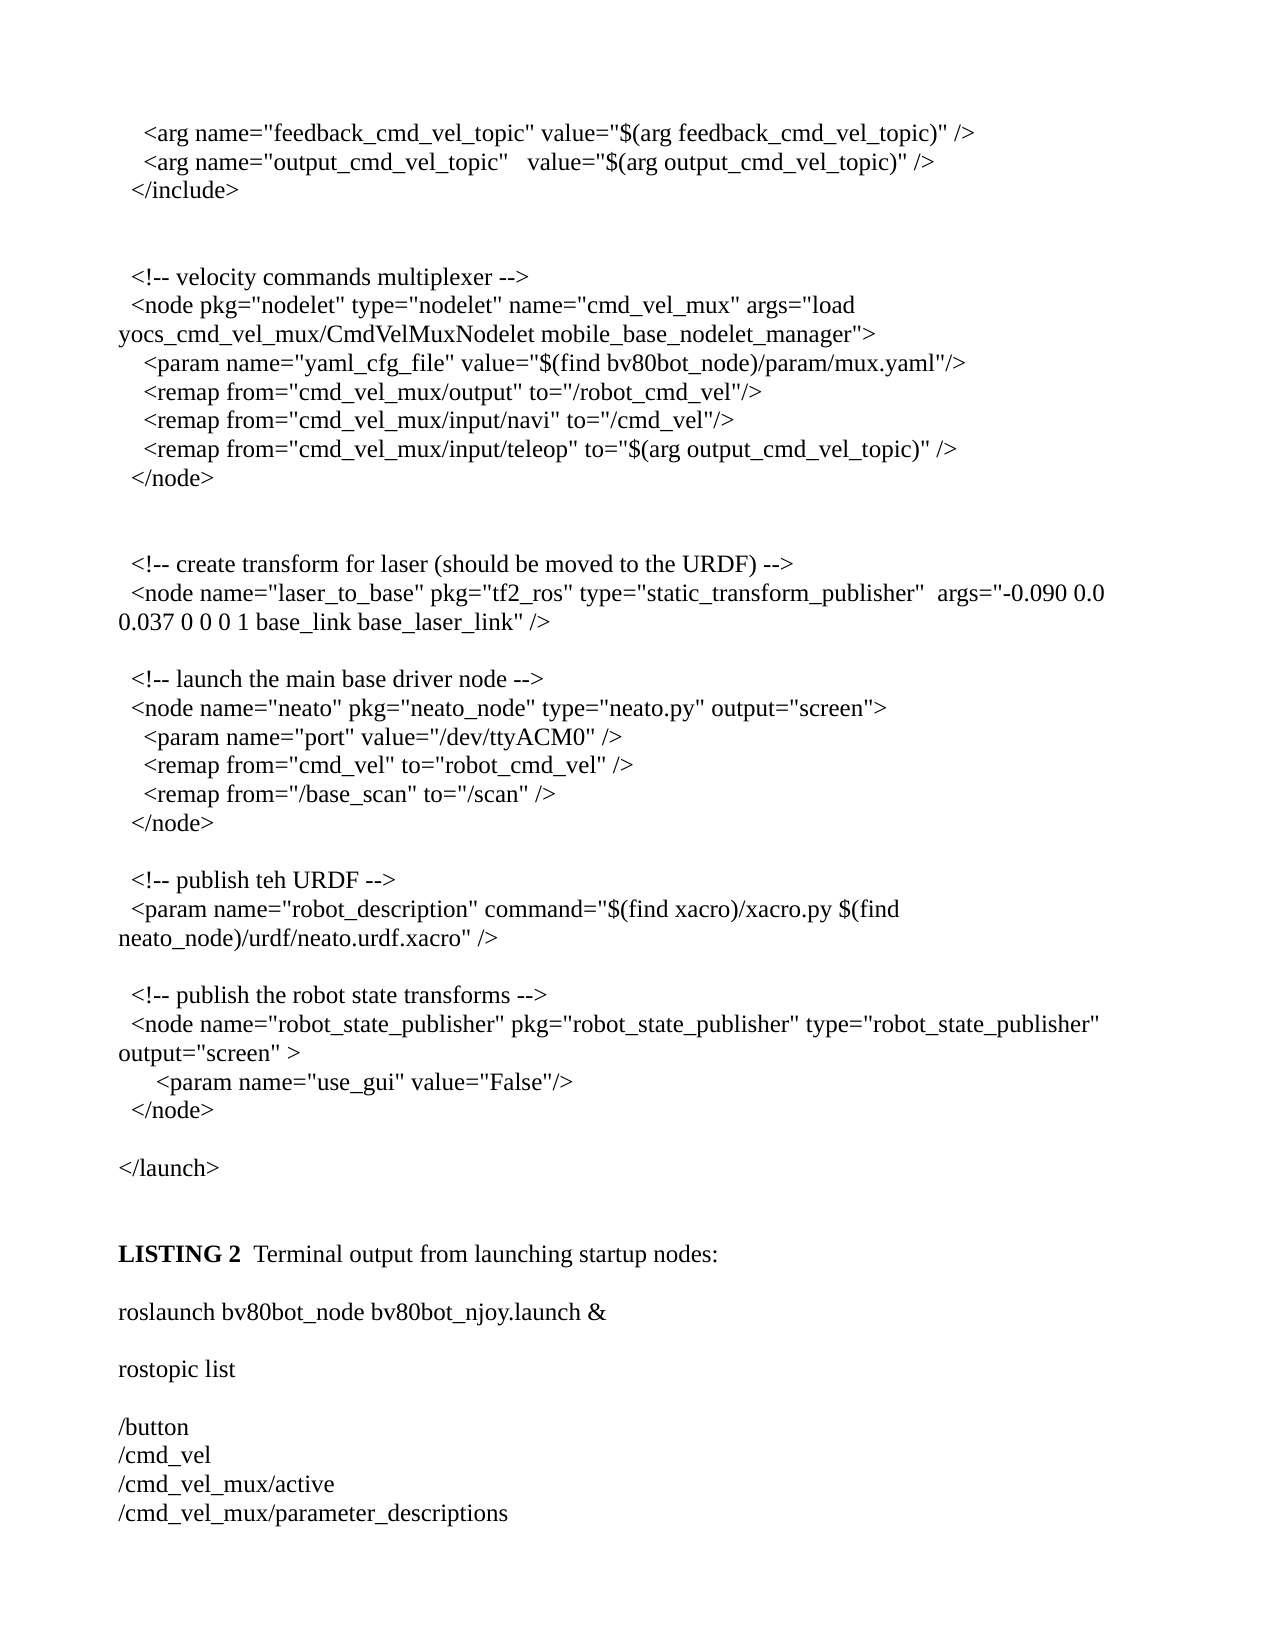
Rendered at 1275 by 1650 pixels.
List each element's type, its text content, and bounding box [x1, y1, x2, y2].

text <node name="laser_to_base" pkg="tf2_ros" type="static_transform_publisher" args="-0.090 0.0 0.037 0 0 0 1 base_link base_laser_link" /> [118, 578, 1157, 636]
text </node> [118, 1096, 1157, 1124]
text <remap from="cmd_vel_mux/input/navi" to="/cmd_vel"/> [118, 406, 1157, 434]
text </node> [118, 463, 1157, 492]
text /cmd_vel_mux/parameter_descriptions [118, 1498, 1157, 1527]
text LISTING 2 Terminal output from launching startup nodes: [118, 1239, 1157, 1268]
text <remap from="cmd_vel" to="robot_cmd_vel" /> [118, 751, 1157, 779]
text <arg name="output_cmd_vel_topic" value="$(arg output_cmd_vel_topic)" /> [118, 147, 1157, 176]
text </node> [118, 808, 1157, 837]
text <remap from="cmd_vel_mux/output" to="/robot_cmd_vel"/> [118, 377, 1157, 406]
text </include> [118, 176, 1157, 204]
text <!-- launch the main base driver node --> [118, 664, 1157, 693]
text <param name="yaml_cfg_file" value="$(find bv80bot_node)/param/mux.yaml"/> [118, 348, 1157, 377]
text <remap from="/base_scan" to="/scan" /> [118, 779, 1157, 808]
text <arg name="feedback_cmd_vel_topic" value="$(arg feedback_cmd_vel_topic)" /> [118, 118, 1157, 147]
text <node name="robot_state_publisher" pkg="robot_state_publisher" type="robot_state_publisher" output="screen" > [118, 1009, 1157, 1067]
text /cmd_vel_mux/active [118, 1469, 1157, 1498]
text rostopic list [118, 1354, 1157, 1383]
text <!-- velocity commands multiplexer --> [118, 262, 1157, 291]
text <param name="use_gui" value="False"/> [118, 1067, 1157, 1096]
text /cmd_vel [118, 1441, 1157, 1469]
text <param name="port" value="/dev/ttyACM0" /> [118, 722, 1157, 751]
text <!-- create transform for laser (should be moved to the URDF) --> [118, 549, 1157, 578]
text <!-- publish the robot state transforms --> [118, 981, 1157, 1009]
text <node pkg="nodelet" type="nodelet" name="cmd_vel_mux" args="load yocs_cmd_vel_mux/CmdVelMuxNodelet mobile_base_nodelet_manager"> [118, 291, 1157, 348]
text /button [118, 1412, 1157, 1441]
text roslaunch bv80bot_node bv80bot_njoy.launch & [118, 1297, 1157, 1326]
text </launch> [118, 1153, 1157, 1182]
text <node name="neato" pkg="neato_node" type="neato.py" output="screen"> [118, 693, 1157, 722]
text <!-- publish teh URDF --> [118, 866, 1157, 894]
text <param name="robot_description" command="$(find xacro)/xacro.py $(find neato_node)/urdf/neato.urdf.xacro" /> [118, 894, 1157, 952]
text <remap from="cmd_vel_mux/input/teleop" to="$(arg output_cmd_vel_topic)" /> [118, 434, 1157, 463]
